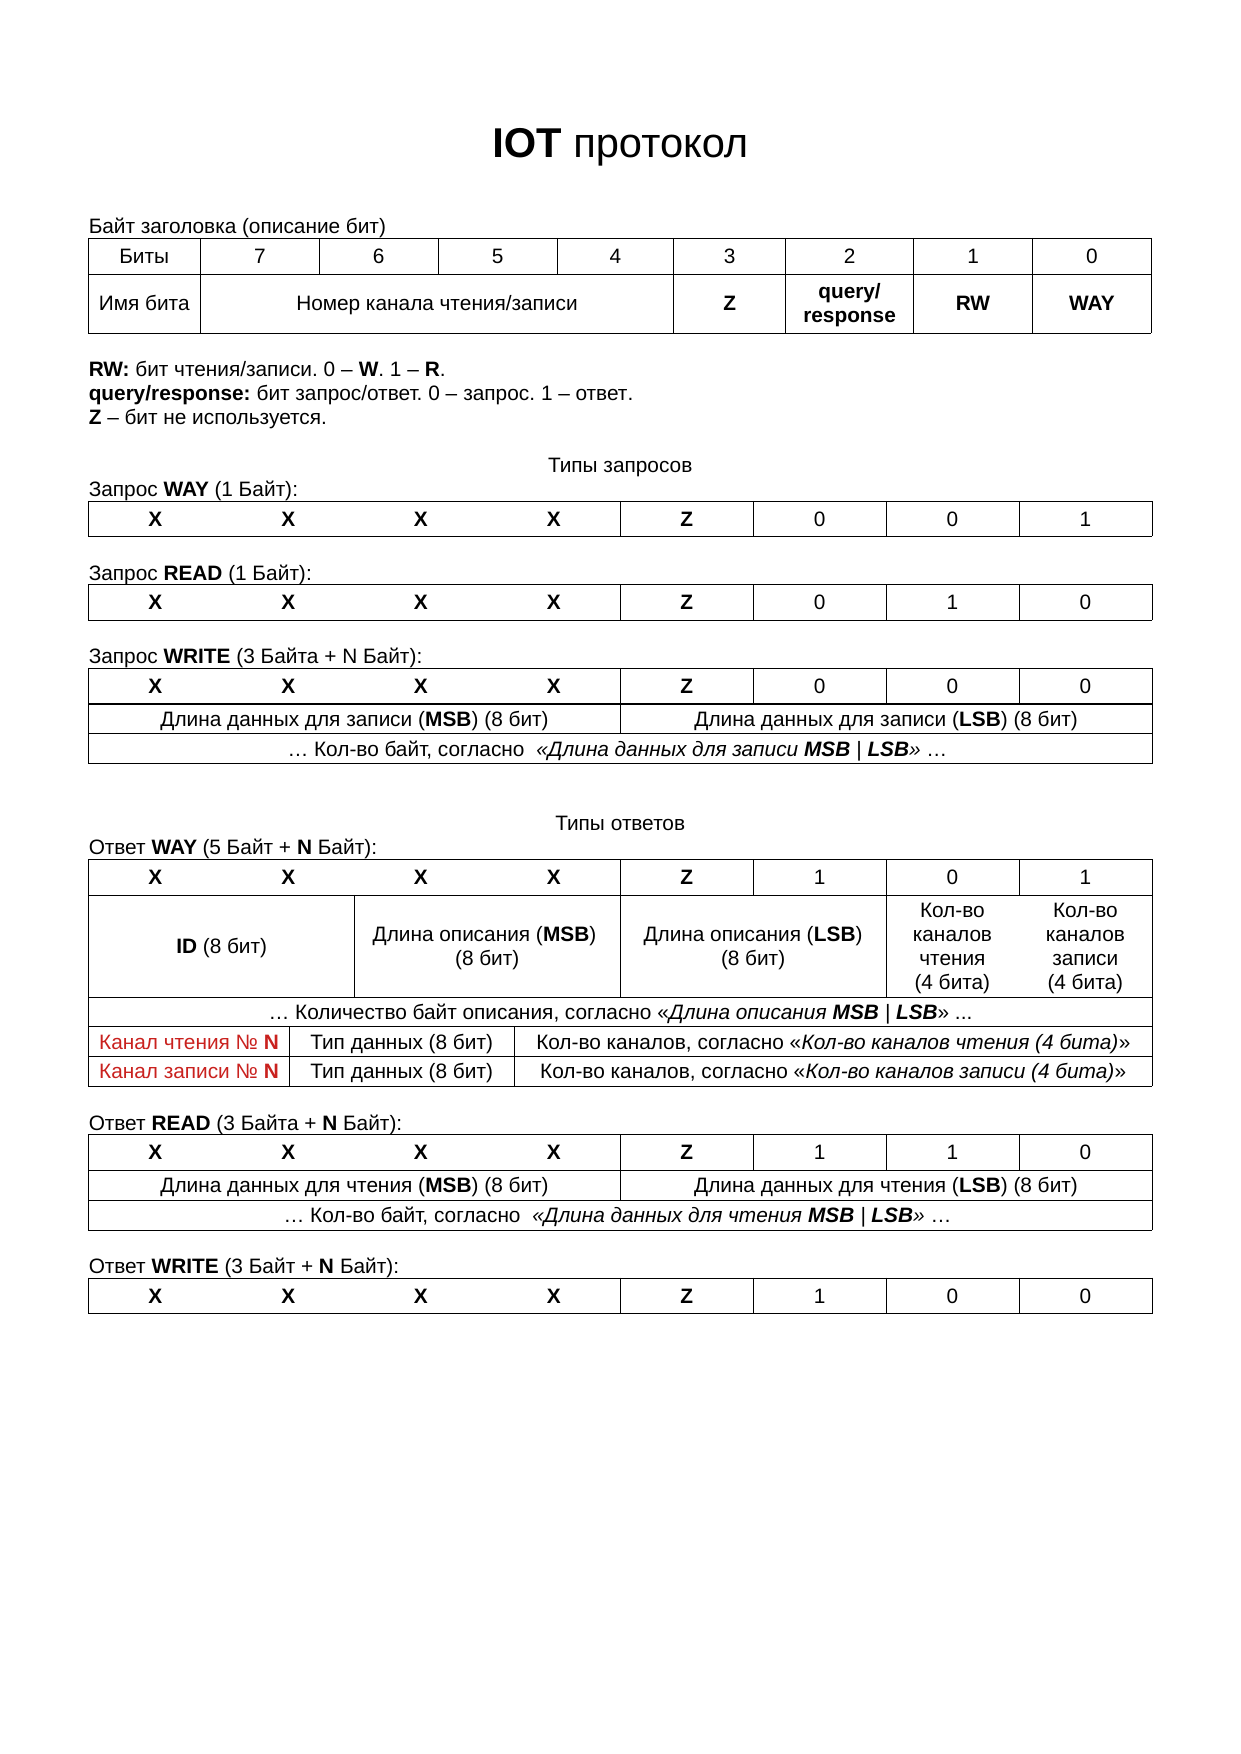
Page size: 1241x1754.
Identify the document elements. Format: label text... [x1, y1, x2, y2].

text Запрос WAY (1 Байт): [88, 477, 1152, 501]
table_cell Имя бита [89, 275, 200, 333]
table_cell Канал записи № N [89, 1057, 289, 1086]
table_header 4 [558, 239, 673, 273]
table_header 0 [1020, 585, 1152, 620]
table_cell Кол-во каналов, согласно «Кол-во каналов записи (4 бита)» [515, 1057, 1152, 1086]
table_header X [354, 1135, 487, 1170]
table_header X [354, 1279, 487, 1313]
table_header X [89, 669, 221, 703]
table_header 0 [1033, 239, 1151, 273]
table_cell Тип данных (8 бит) [290, 1027, 514, 1056]
table_cell Кол-во каналов, согласно «Кол-во каналов чтения (4 бита)» [515, 1027, 1152, 1056]
text RW: бит чтения/записи. 0 – W. 1 – R. [88, 357, 1152, 381]
table_header 1 [914, 239, 1032, 273]
table_header X [487, 1279, 620, 1313]
table_header Длина данных для чтения (MSB) (8 бит) [89, 1171, 620, 1200]
text Байт заголовка (описание бит) [88, 214, 1152, 238]
table_header 7 [201, 239, 319, 273]
table_header X [89, 860, 221, 895]
table_header X [221, 1135, 354, 1170]
table_header X [89, 502, 221, 536]
table_header 1 [887, 1135, 1019, 1170]
table_cell Номер канала чтения/записи [201, 275, 673, 333]
text Запрос WRITE (3 Байта + N Байт): [88, 644, 1152, 668]
table_header Z [621, 585, 753, 620]
table_header Длина данных для записи (LSB) (8 бит) [621, 705, 1152, 733]
table_header 0 [754, 585, 886, 620]
table_header X [487, 1135, 620, 1170]
table_header X [354, 502, 487, 536]
table_header X [354, 669, 487, 703]
table_header 1 [1020, 502, 1152, 536]
table_cell … Кол-во байт, согласно «Длина данных для записи MSB | LSB» … [89, 734, 1152, 763]
table_header Длина описания (LSB) (8 бит) [621, 896, 886, 997]
table_header Кол-во каналов записи (4 бита) [1019, 896, 1152, 997]
table_header X [487, 669, 620, 703]
table_header 0 [887, 502, 1019, 536]
table_header 0 [754, 669, 886, 703]
table_header 1 [754, 860, 886, 895]
table_header Длина данных для записи (MSB) (8 бит) [89, 705, 620, 733]
table_header ID (8 бит) [89, 896, 354, 997]
table_header X [221, 1279, 354, 1313]
table_header Кол-во каналов чтения (4 бита) [887, 896, 1019, 997]
text Запрос READ (1 Байт): [88, 560, 1152, 584]
text Типы ответов [88, 811, 1152, 835]
table_cell … Количество байт описания, согласно «Длина описания MSB | LSB» ... [89, 998, 1152, 1026]
table_cell Канал чтения № N [89, 1027, 289, 1056]
table_cell WAY [1033, 275, 1151, 333]
table_cell Z [674, 275, 785, 333]
text Ответ WRITE (3 Байт + N Байт): [88, 1254, 1152, 1278]
table_header 0 [1020, 669, 1152, 703]
table_header 0 [887, 1279, 1019, 1313]
table_header Z [621, 669, 753, 703]
table_header Длина данных для чтения (LSB) (8 бит) [621, 1171, 1152, 1200]
table_header 1 [754, 1279, 886, 1313]
table_header X [354, 860, 487, 895]
table_header Биты [89, 239, 200, 273]
table_header 1 [887, 585, 1019, 620]
text Ответ WAY (5 Байт + N Байт): [88, 835, 1152, 859]
table_header X [89, 1135, 221, 1170]
table_header Z [621, 502, 753, 536]
text Z – бит не используется. [88, 405, 1152, 429]
table_header X [487, 860, 620, 895]
table_header 0 [887, 669, 1019, 703]
table_cell RW [914, 275, 1032, 333]
table_header 1 [754, 1135, 886, 1170]
table_header 5 [439, 239, 557, 273]
table_header X [89, 1279, 221, 1313]
text Типы запросов [88, 453, 1152, 477]
table_header 0 [754, 502, 886, 536]
table_header 0 [1020, 1135, 1152, 1170]
table_header 0 [1020, 1279, 1152, 1313]
table_header X [221, 860, 354, 895]
text Ответ READ (3 Байта + N Байт): [88, 1110, 1152, 1134]
table_cell query/response [786, 275, 913, 333]
table_header Z [621, 1135, 753, 1170]
text IOT протокол [88, 118, 1152, 166]
table_header Z [621, 860, 753, 895]
text query/response: бит запрос/ответ. 0 – запрос. 1 – ответ. [88, 381, 1152, 405]
table_header 1 [1020, 860, 1152, 895]
table_header X [354, 585, 487, 620]
table_header 2 [786, 239, 913, 273]
table_header Длина описания (MSB) (8 бит) [355, 896, 620, 997]
table_header X [221, 502, 354, 536]
table_header 0 [887, 860, 1019, 895]
table_cell Тип данных (8 бит) [290, 1057, 514, 1086]
table_header X [221, 669, 354, 703]
table_header X [487, 502, 620, 536]
table_header X [89, 585, 221, 620]
table_cell … Кол-во байт, согласно «Длина данных для чтения MSB | LSB» … [89, 1201, 1152, 1230]
table_header 3 [674, 239, 785, 273]
table_header X [487, 585, 620, 620]
table_header Z [621, 1279, 753, 1313]
table_header X [221, 585, 354, 620]
table_header 6 [320, 239, 438, 273]
